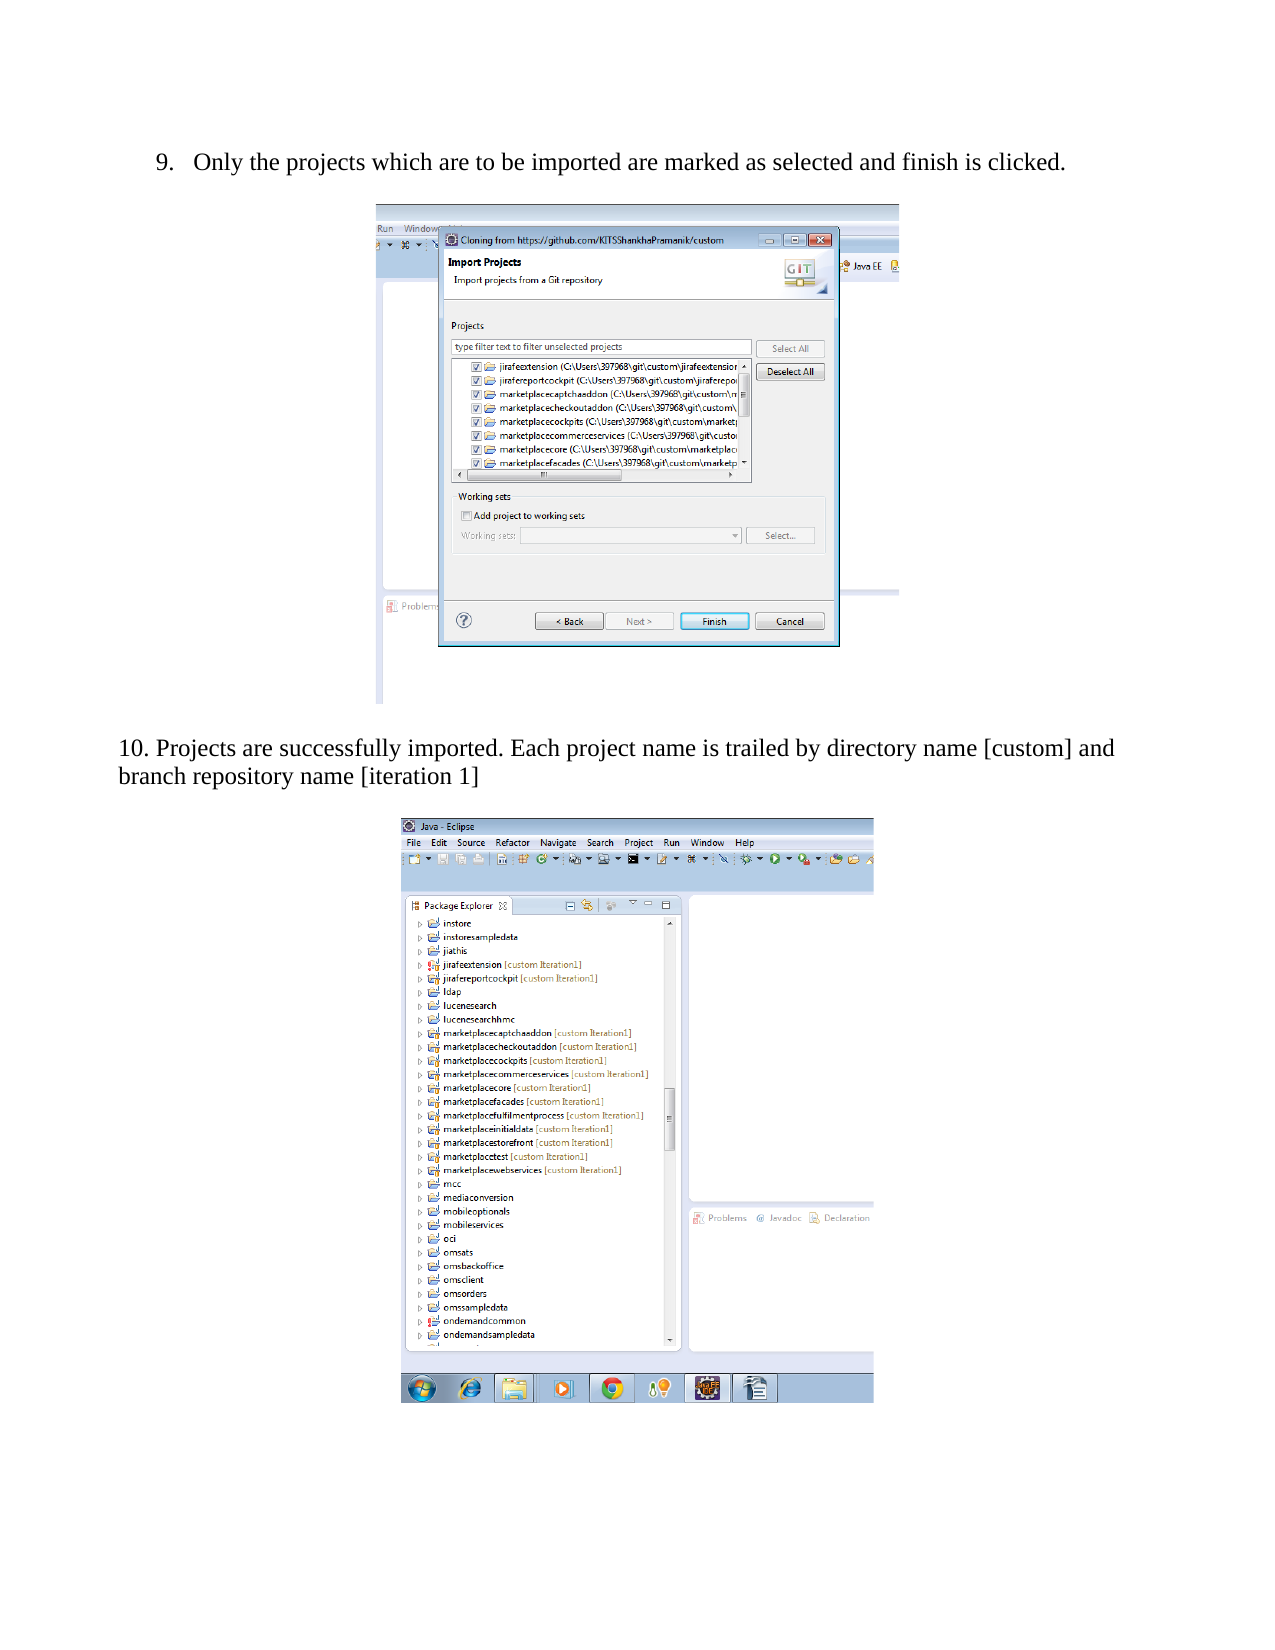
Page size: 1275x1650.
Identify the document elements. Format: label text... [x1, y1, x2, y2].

picture [375, 204, 900, 704]
text 10. Projects are successfully imported. Each project name is trailed by directory name [custom] and branch repository name [iteration 1] [118, 733, 1157, 790]
list Only the projects which are to be imported are marked as selected and finish is clicked. [156, 147, 1157, 176]
